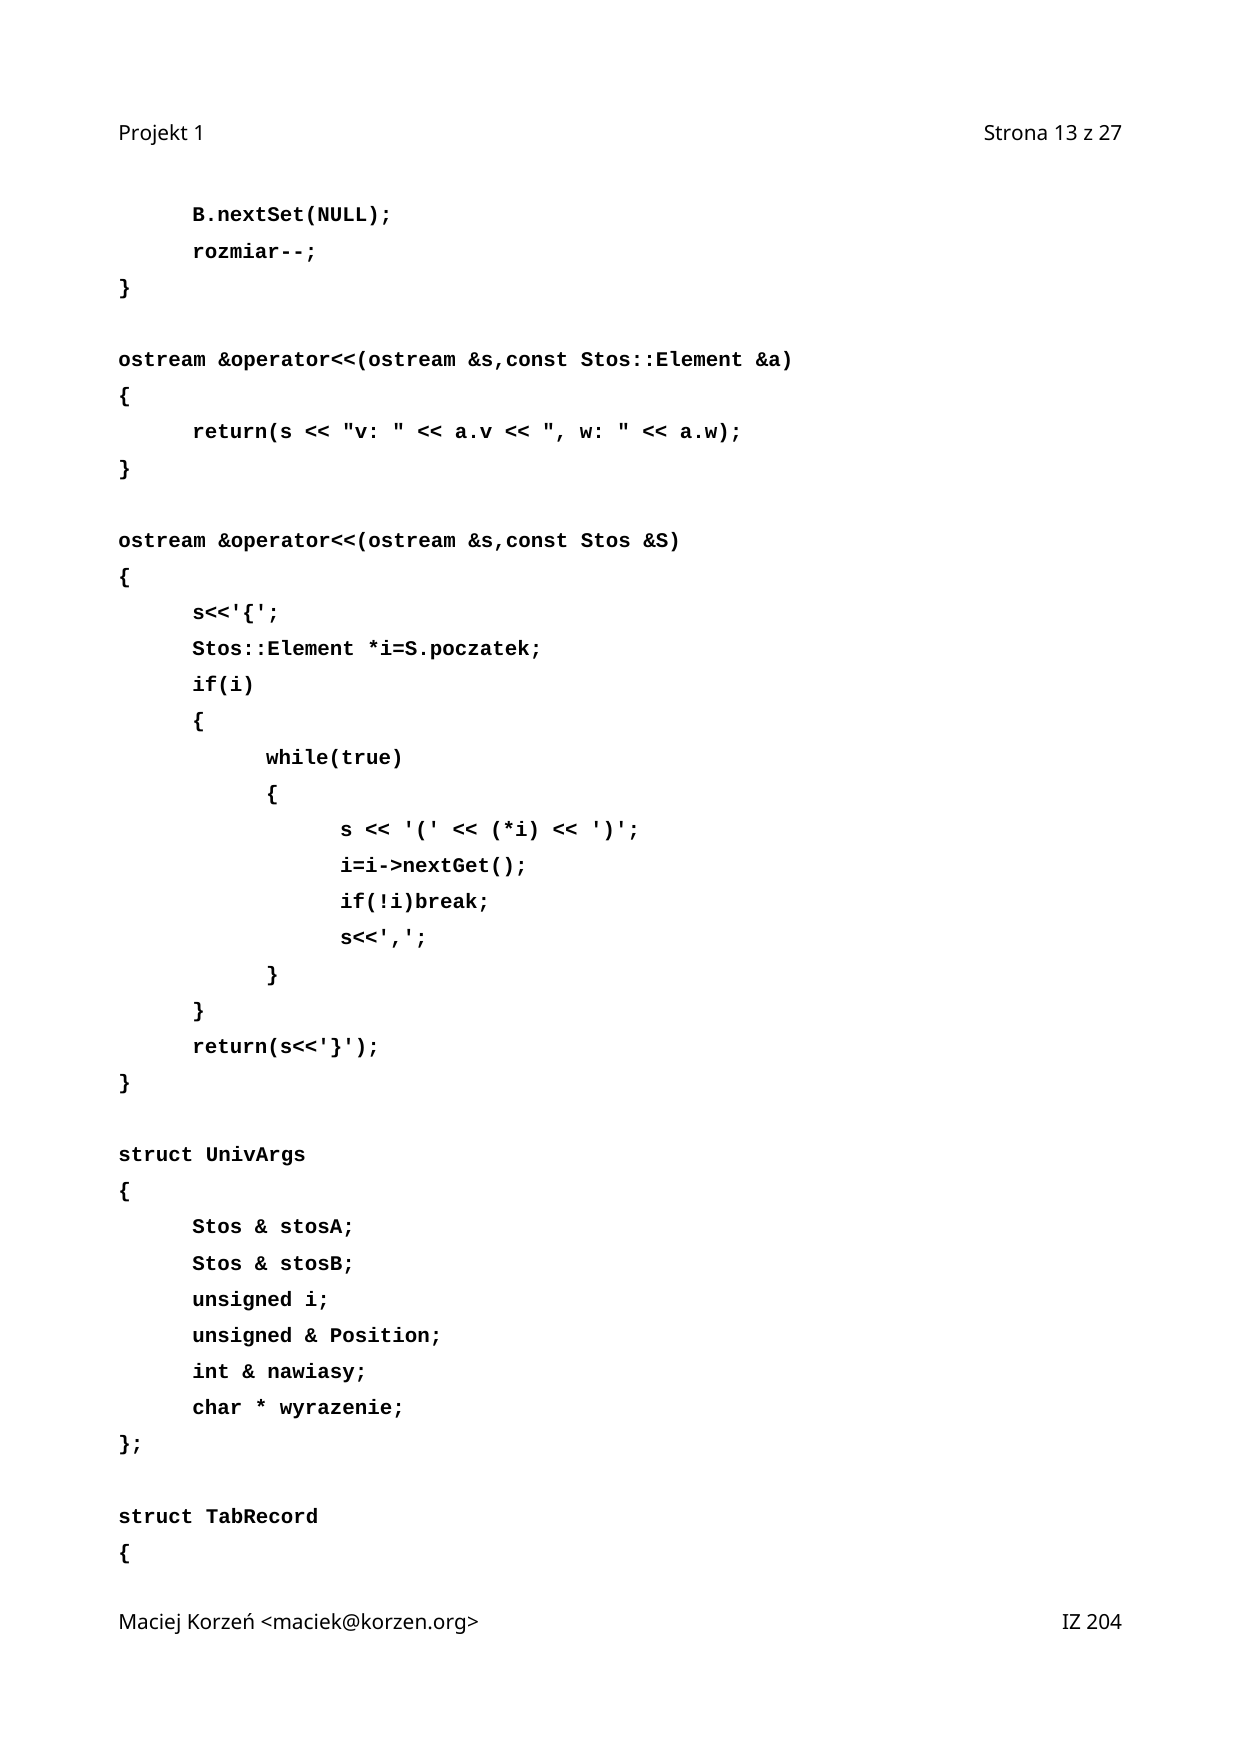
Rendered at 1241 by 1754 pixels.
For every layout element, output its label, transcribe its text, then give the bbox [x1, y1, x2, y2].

text s<<'{'; [118, 602, 1122, 626]
text }; [118, 1433, 1122, 1457]
text return(s<<'}'); [118, 1036, 1122, 1059]
text Stos::Element *i=S.poczatek; [118, 638, 1122, 662]
text } [118, 1000, 1122, 1023]
text if(!i)break; [118, 891, 1122, 915]
text rozmiar--; [118, 241, 1122, 264]
text unsigned & Position; [118, 1325, 1122, 1349]
text } [118, 457, 1122, 481]
text if(i) [118, 674, 1122, 698]
text Stos & stosA; [118, 1217, 1122, 1240]
text struct UnivArgs [118, 1144, 1122, 1168]
text char * wyrazenie; [118, 1397, 1122, 1421]
text unsigned i; [118, 1289, 1122, 1312]
text ostream &operator<<(ostream &s,const Stos &S) [118, 530, 1122, 553]
text while(true) [118, 747, 1122, 770]
text i=i->nextGet(); [118, 855, 1122, 879]
text s << '(' << (*i) << ')'; [118, 819, 1122, 843]
text B.nextSet(NULL); [118, 204, 1122, 228]
text } [118, 1072, 1122, 1096]
text Stos & stosB; [118, 1253, 1122, 1276]
text s<<','; [118, 927, 1122, 951]
text { [118, 385, 1122, 409]
text { [118, 1542, 1122, 1566]
text int & nawiasy; [118, 1361, 1122, 1385]
text { [118, 783, 1122, 806]
text { [118, 566, 1122, 589]
text { [118, 711, 1122, 734]
text return(s << "v: " << a.v << ", w: " << a.w); [118, 421, 1122, 445]
text { [118, 1180, 1122, 1204]
text ostream &operator<<(ostream &s,const Stos::Element &a) [118, 349, 1122, 373]
text } [118, 277, 1122, 300]
text struct TabRecord [118, 1506, 1122, 1529]
text } [118, 963, 1122, 987]
